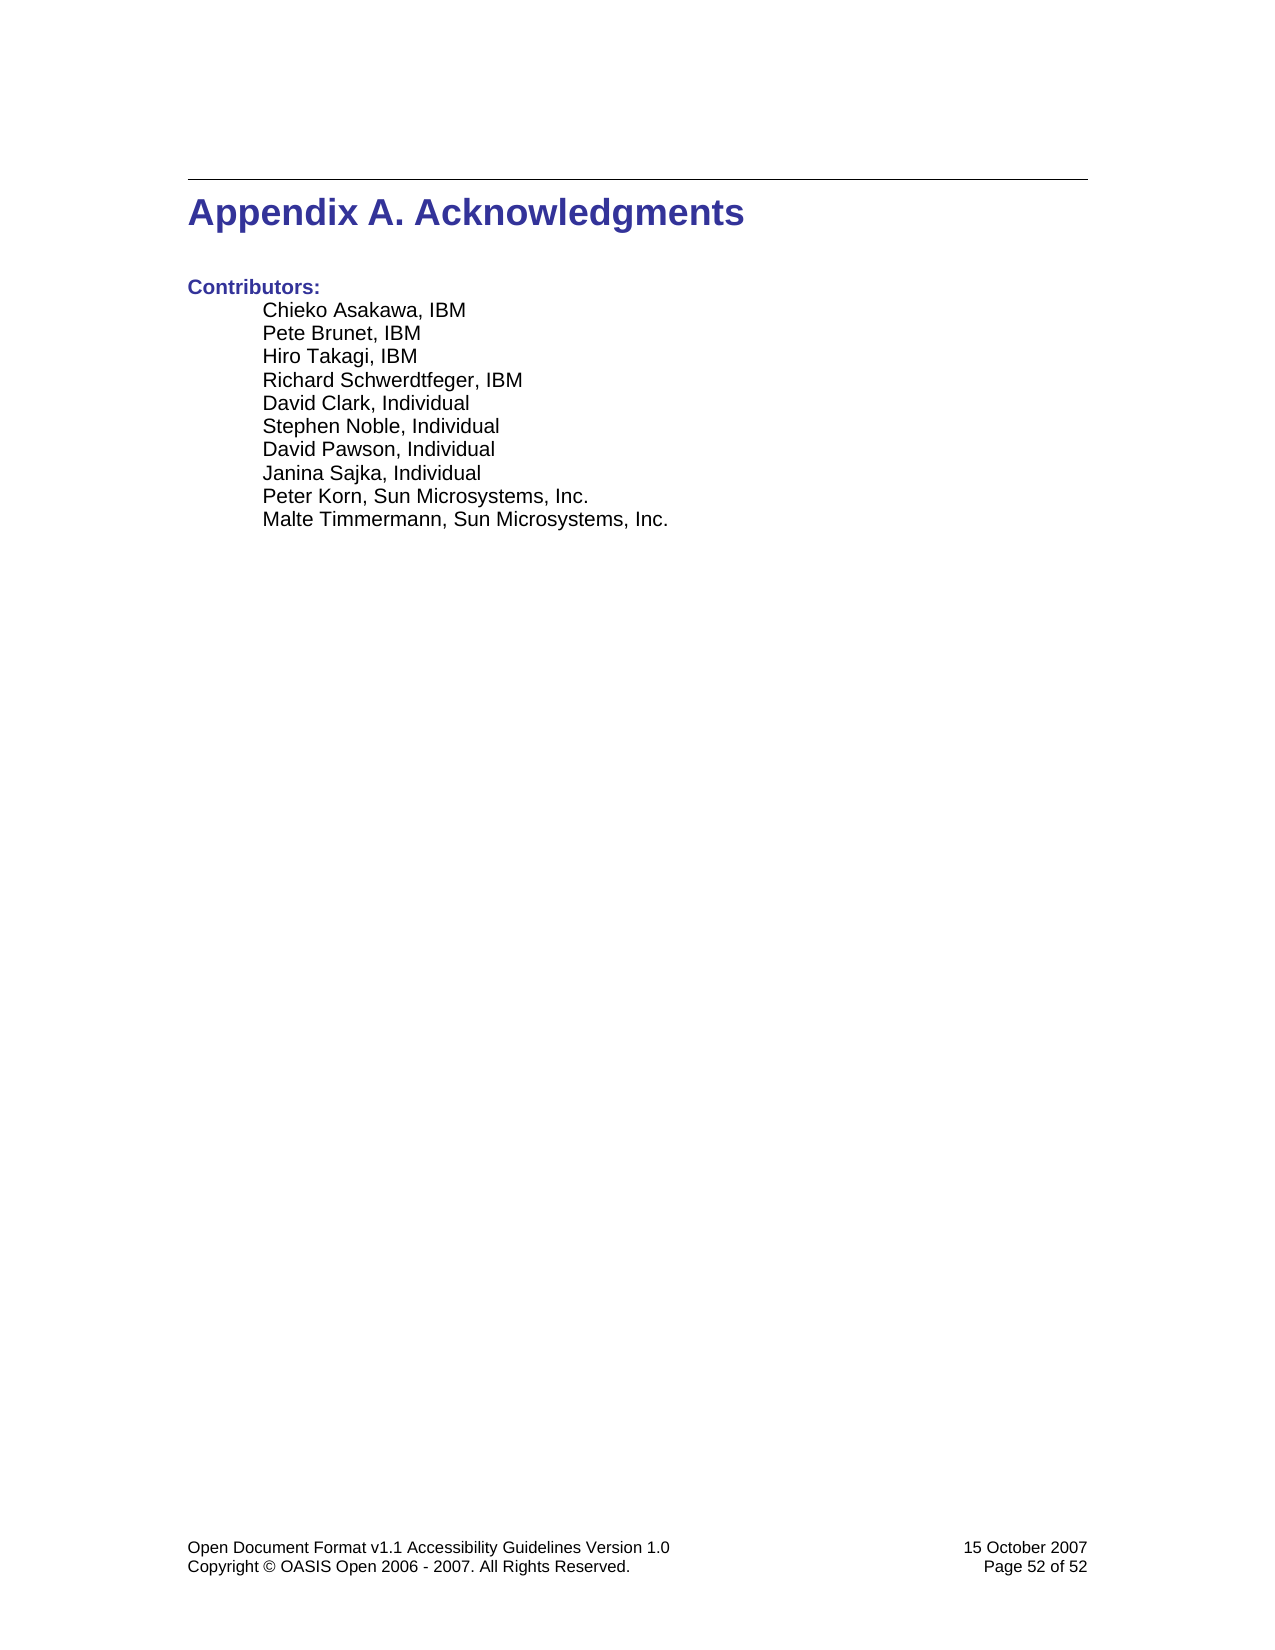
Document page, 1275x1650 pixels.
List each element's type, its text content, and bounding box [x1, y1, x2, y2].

text Pete Brunet, IBM [262, 322, 1088, 345]
text Peter Korn, Sun Microsystems, Inc. [262, 484, 1088, 508]
text David Pawson, Individual [262, 438, 1088, 461]
text Malte Timmermann, Sun Microsystems, Inc. [262, 508, 1088, 531]
title Contributors: [187, 275, 1088, 298]
text Janina Sajka, Individual [262, 461, 1088, 484]
text Stephen Noble, Individual [262, 415, 1088, 438]
text Hiro Takagi, IBM [262, 345, 1088, 368]
text Richard Schwerdtfeger, IBM [262, 368, 1088, 391]
text Chieko Asakawa, IBM [262, 298, 1088, 322]
text David Clark, Individual [262, 391, 1088, 415]
